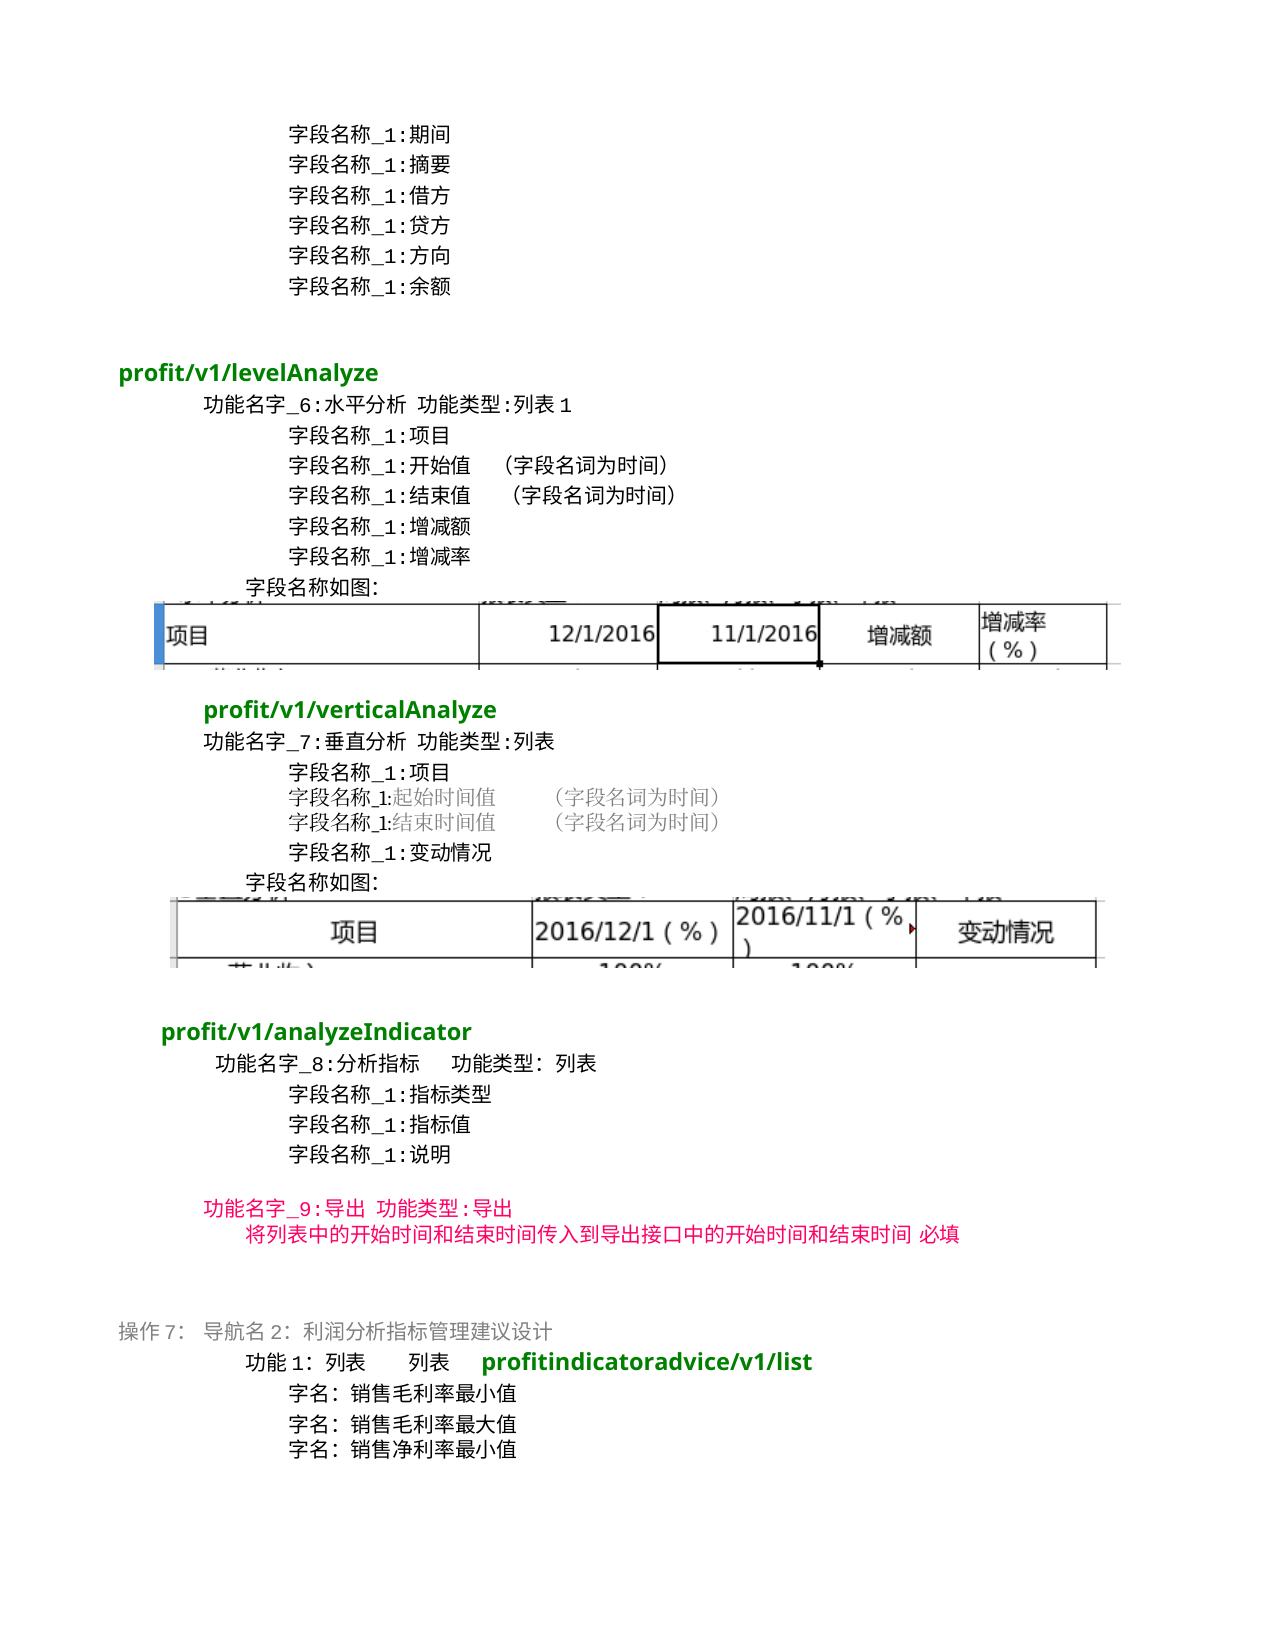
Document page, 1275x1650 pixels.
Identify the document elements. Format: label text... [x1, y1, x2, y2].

text 字段名称如图： [118, 571, 1157, 601]
text 字段名称_1:指标值 [118, 1108, 1157, 1139]
text 字段名称_1:开始值 （字段名词为时间） [118, 449, 1157, 480]
text 字段名称_1:期间 [118, 118, 1157, 148]
text 字段名称_1:方向 [118, 240, 1157, 270]
text 字名：销售净利率最小值 [118, 1438, 1157, 1464]
text 功能名字_9:导出 功能类型:导出 [118, 1193, 1157, 1223]
text 字名：销售毛利率最大值 [118, 1408, 1157, 1438]
text 字段名称_1:借方 [118, 179, 1157, 209]
text 字段名称_1:项目 [118, 756, 1157, 786]
text 字段名称_1:摘要 [118, 148, 1157, 179]
text 字段名称_1:余额 [118, 270, 1157, 301]
text 字段名称_1:结束值 （字段名词为时间） [118, 480, 1157, 510]
text 字段名称_1:变动情况 [118, 836, 1157, 867]
text profit/v1/levelAnalyze [118, 356, 1157, 388]
text 将列表中的开始时间和结束时间传入到导出接口中的开始时间和结束时间 必填 [118, 1223, 1157, 1249]
text 字段名称_1:指标类型 [118, 1078, 1157, 1108]
text 功能1：列表 列表 profitindicatoradvice/v1/list [118, 1345, 1157, 1377]
text 字段名称_1:增减率 [118, 541, 1157, 571]
picture [154, 601, 1121, 670]
text 字段名称_1:项目 [118, 419, 1157, 449]
text 字段名称如图： [118, 867, 1157, 897]
text profit/v1/verticalAnalyze [118, 693, 1157, 725]
text 字段名称_1:起始时间值 （字段名词为时间） [118, 786, 1157, 811]
text profit/v1/analyzeIndicator [118, 1015, 1157, 1047]
text 功能名字_6:水平分析 功能类型:列表1 [118, 388, 1157, 419]
text 操作7： 导航名2：利润分析指标管理建议设计 [118, 1320, 1157, 1345]
text 功能名字_7:垂直分析 功能类型:列表 [118, 725, 1157, 756]
text 字段名称_1:结束时间值 （字段名词为时间） [118, 811, 1157, 836]
text 字名：销售毛利率最小值 [118, 1377, 1157, 1408]
text 字段名称_1:说明 [118, 1139, 1157, 1169]
text 功能名字_8:分析指标 功能类型：列表 [118, 1047, 1157, 1078]
text 字段名称_1:增减额 [118, 510, 1157, 541]
text 字段名称_1:贷方 [118, 209, 1157, 240]
picture [169, 897, 1106, 968]
